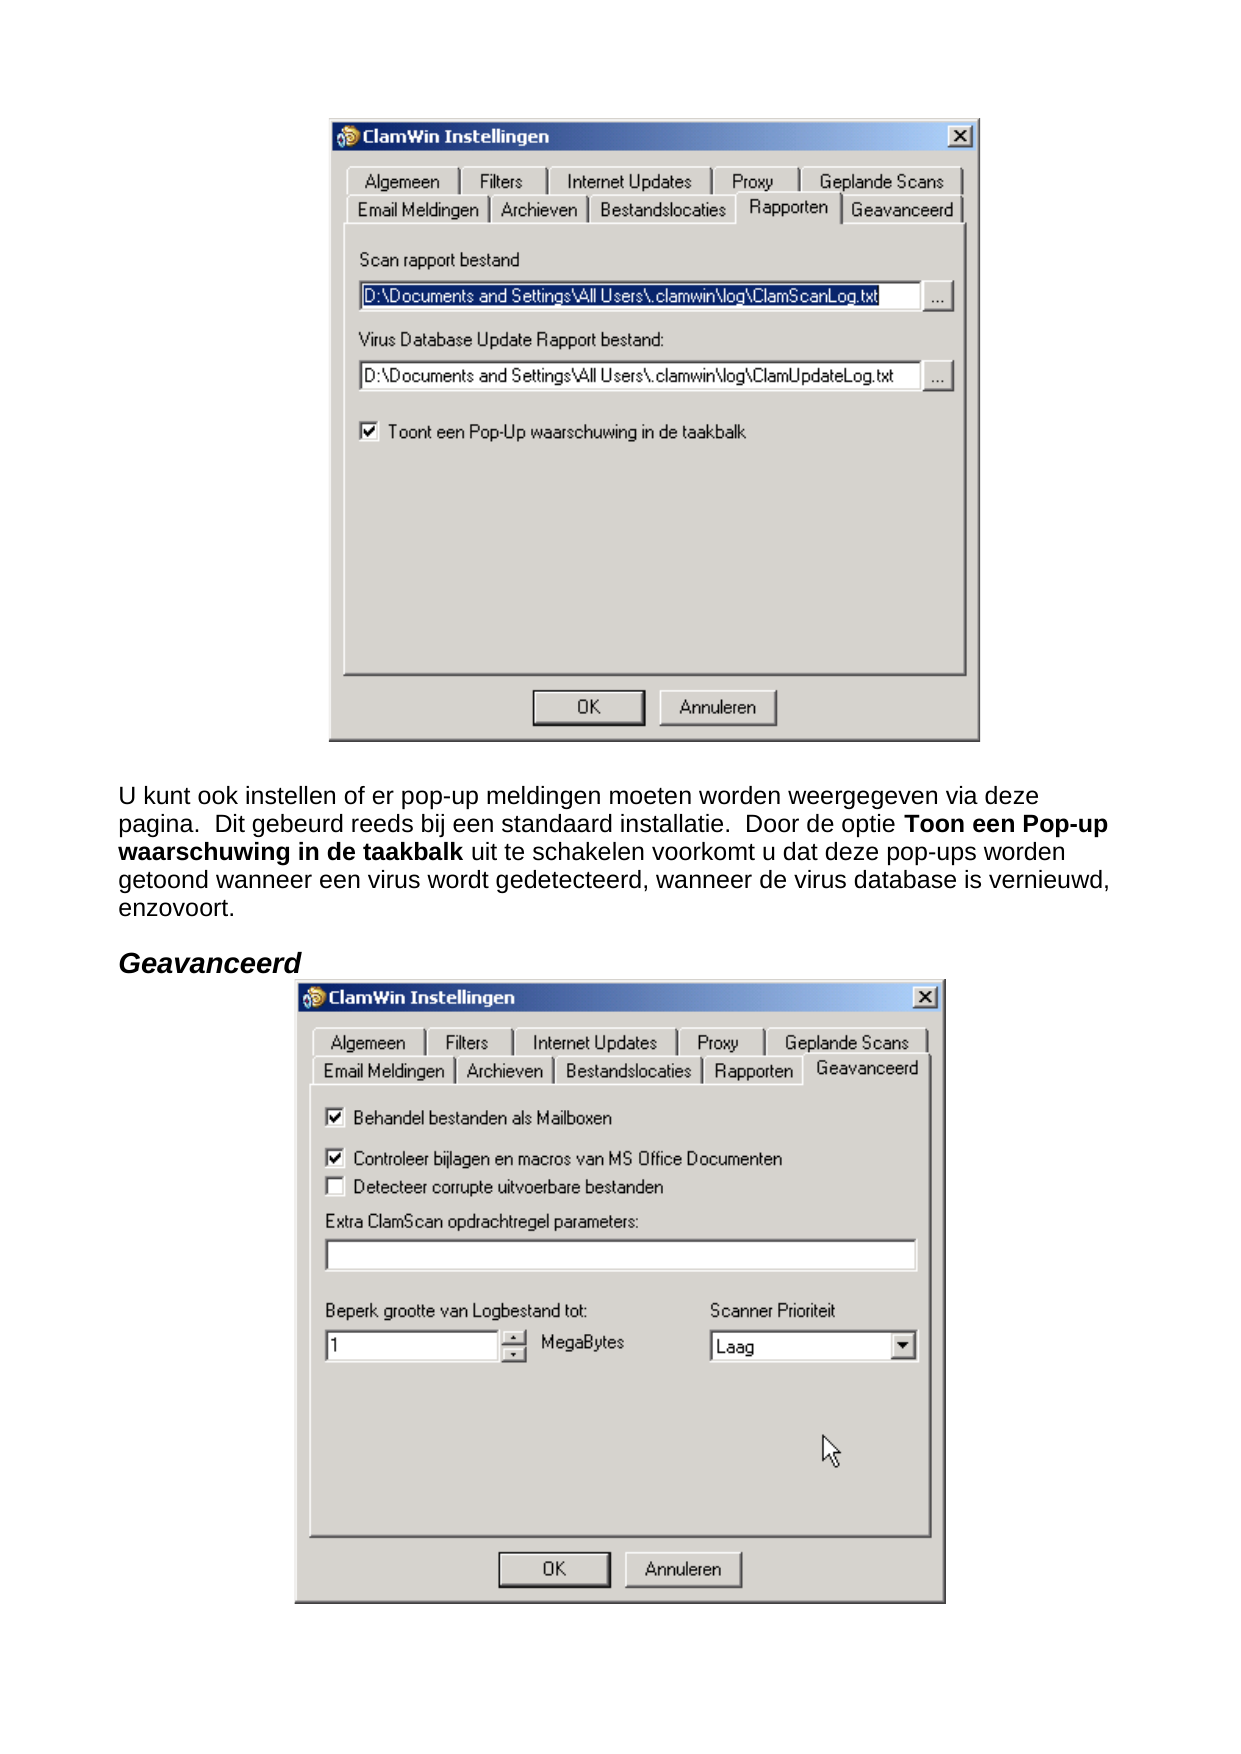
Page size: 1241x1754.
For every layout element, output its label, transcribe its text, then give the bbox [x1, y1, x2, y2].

text U kunt ook instellen of er pop-up meldingen moeten worden weergegeven via deze pagina. Dit gebeurd reeds bij een standaard installatie. Door de optie Toon een Pop-up waarschuwing in de taakbalk uit te schakelen voorkomt u dat deze pop-ups worden getoond wanneer een virus wordt gedetecteerd, wanneer de virus database is vernieuwd, enzovoort. [118, 782, 1122, 922]
picture [294, 979, 946, 1604]
subtitle Geavanceerd [118, 947, 1122, 980]
picture [328, 118, 981, 742]
